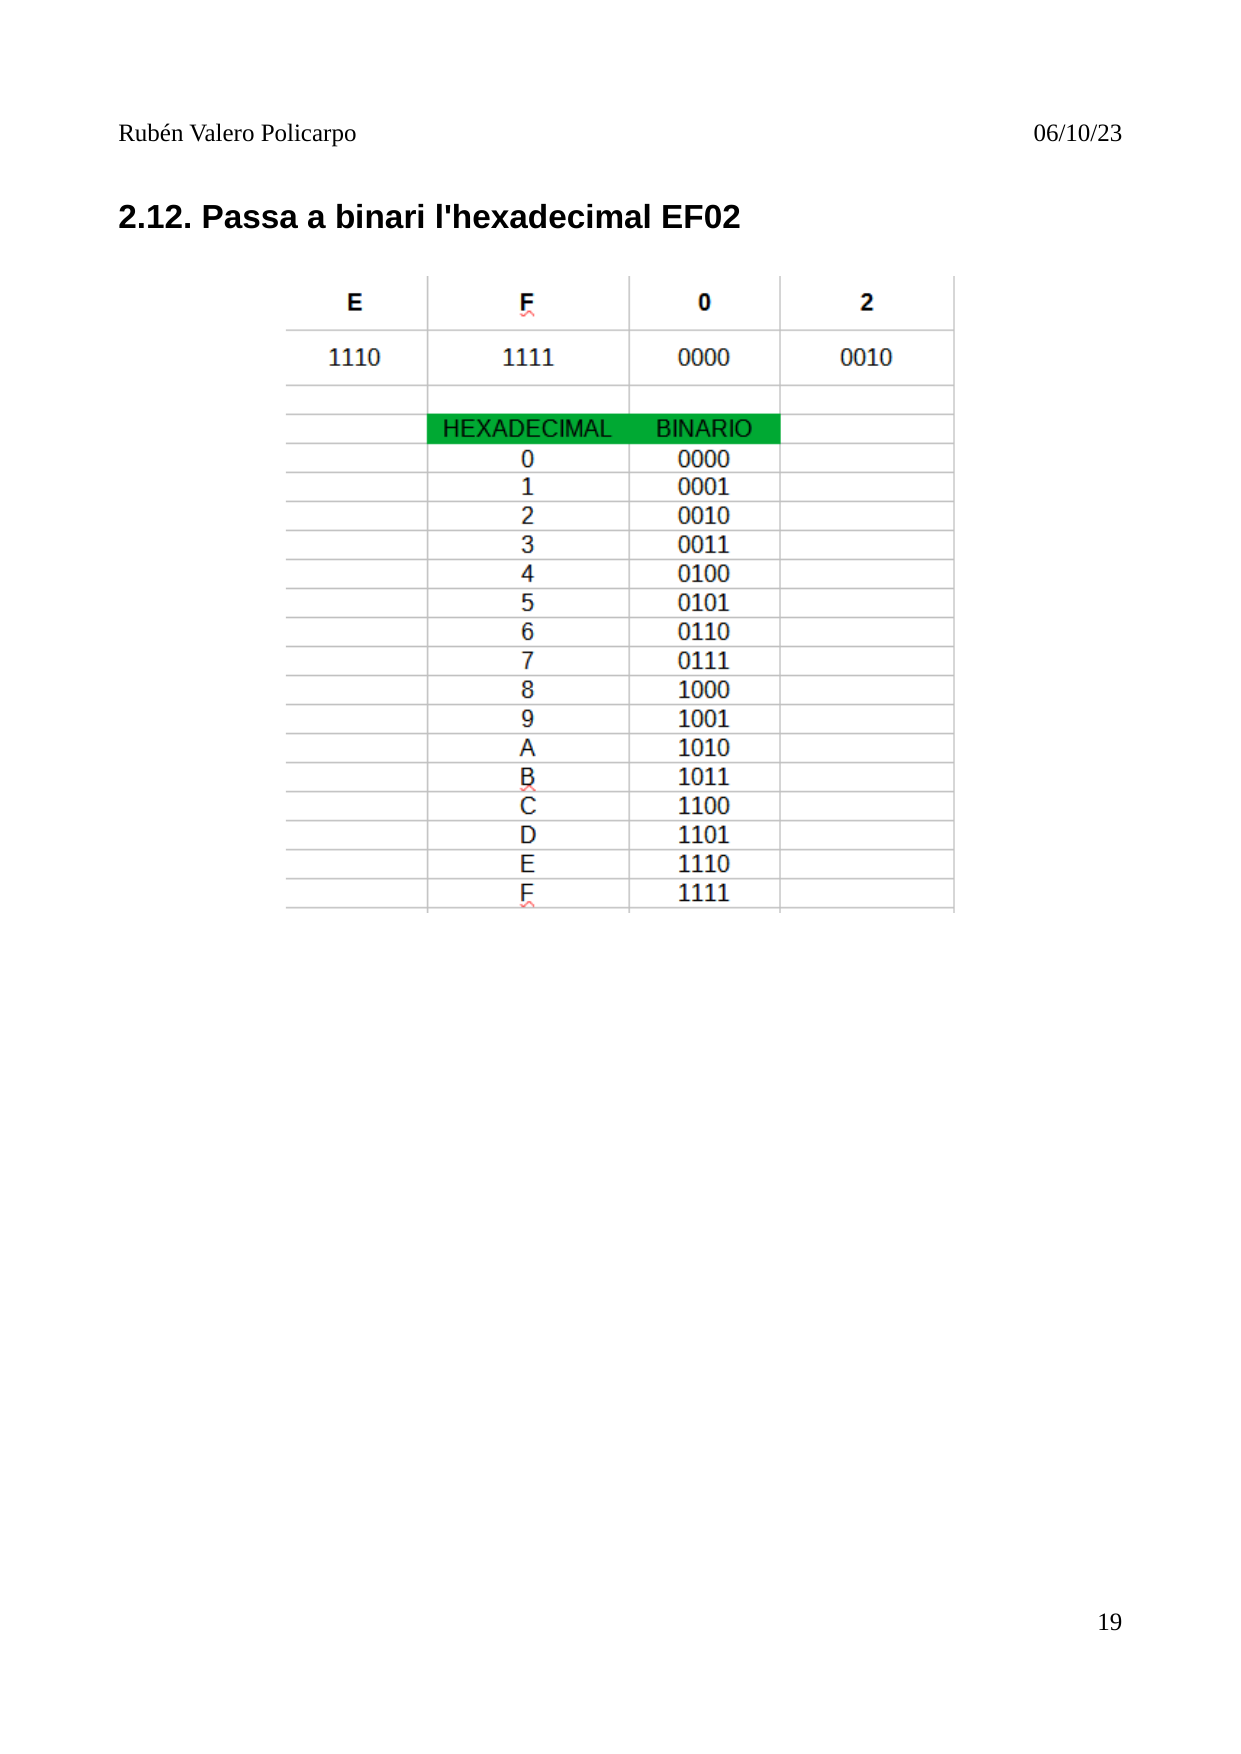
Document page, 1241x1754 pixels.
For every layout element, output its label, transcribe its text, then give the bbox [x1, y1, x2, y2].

subtitle 2.12. Passa a binari l'hexadecimal EF02 [118, 197, 1122, 236]
picture [285, 276, 955, 913]
